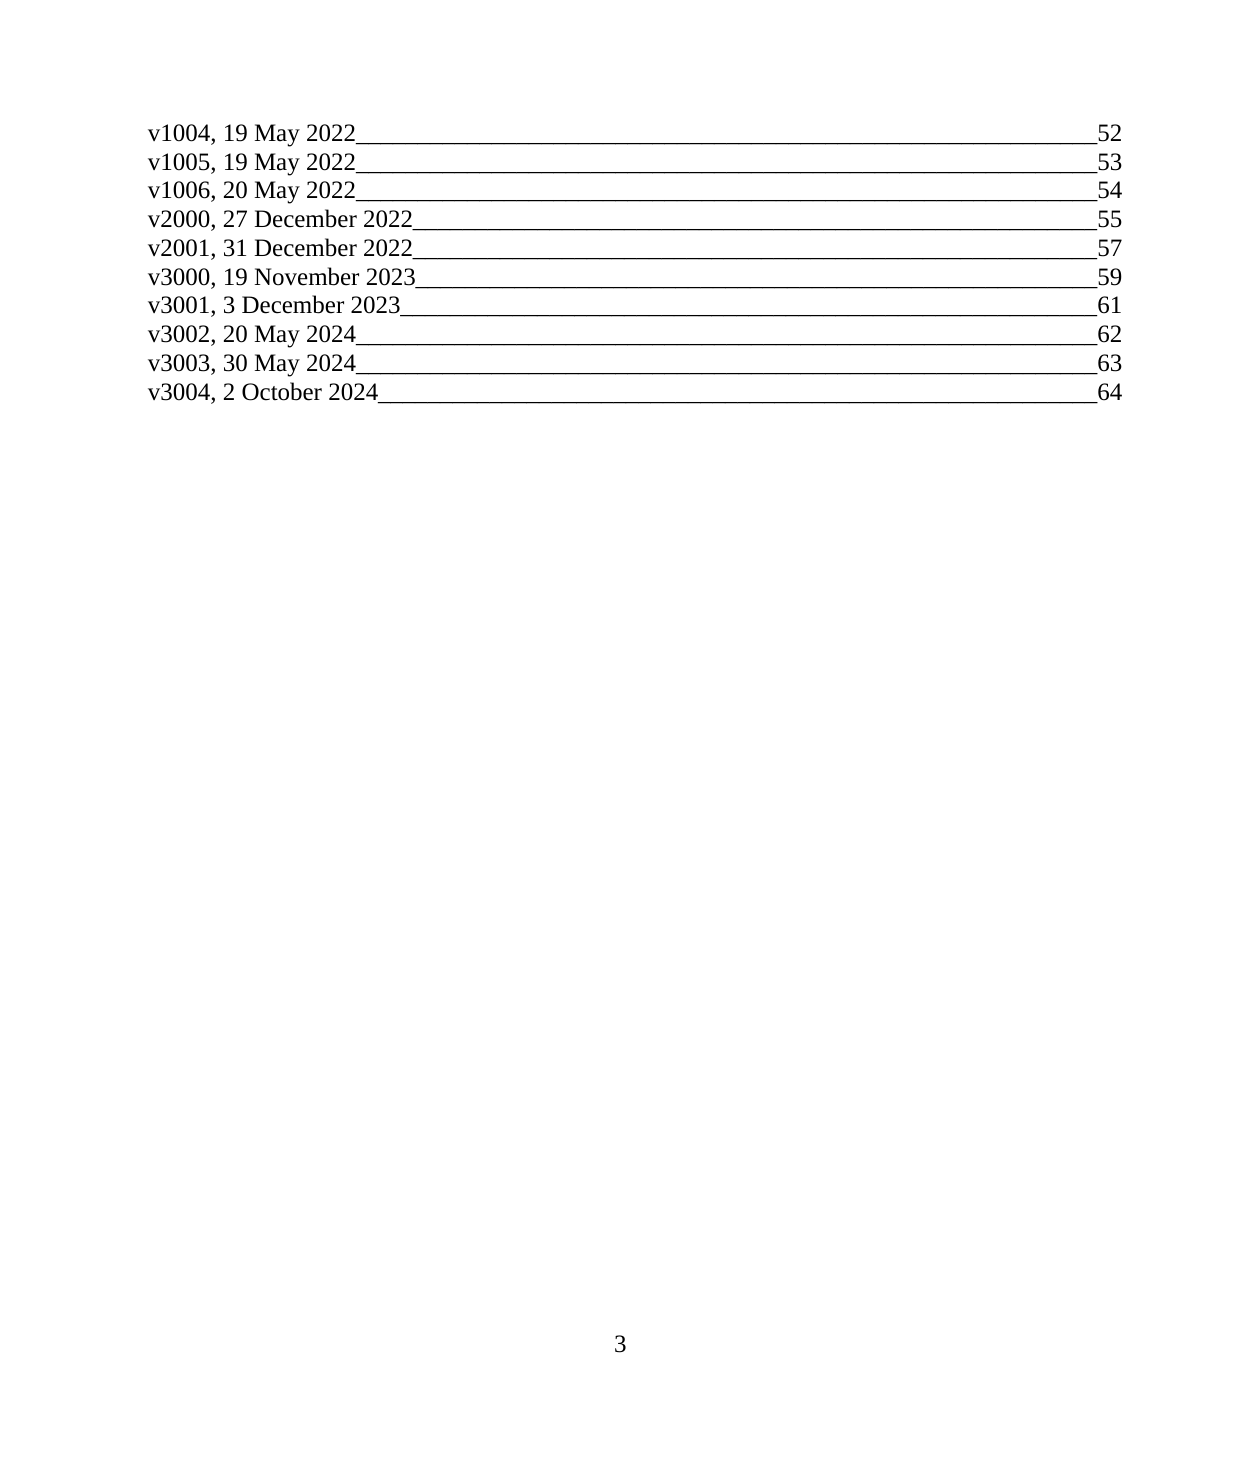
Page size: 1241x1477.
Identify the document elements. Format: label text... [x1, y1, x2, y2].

text v3004, 2 October 2024 64 [148, 377, 1122, 406]
text v2001, 31 December 2022 57 [148, 233, 1122, 262]
text v3000, 19 November 2023 59 [148, 262, 1122, 291]
text v2000, 27 December 2022 55 [148, 204, 1122, 233]
text v3001, 3 December 2023 61 [148, 291, 1122, 319]
text v1005, 19 May 2022 53 [148, 147, 1122, 176]
text v1006, 20 May 2022 54 [148, 176, 1122, 204]
text v3002, 20 May 2024 62 [148, 319, 1122, 348]
text v1004, 19 May 2022 52 [148, 118, 1122, 147]
text v3003, 30 May 2024 63 [148, 348, 1122, 377]
